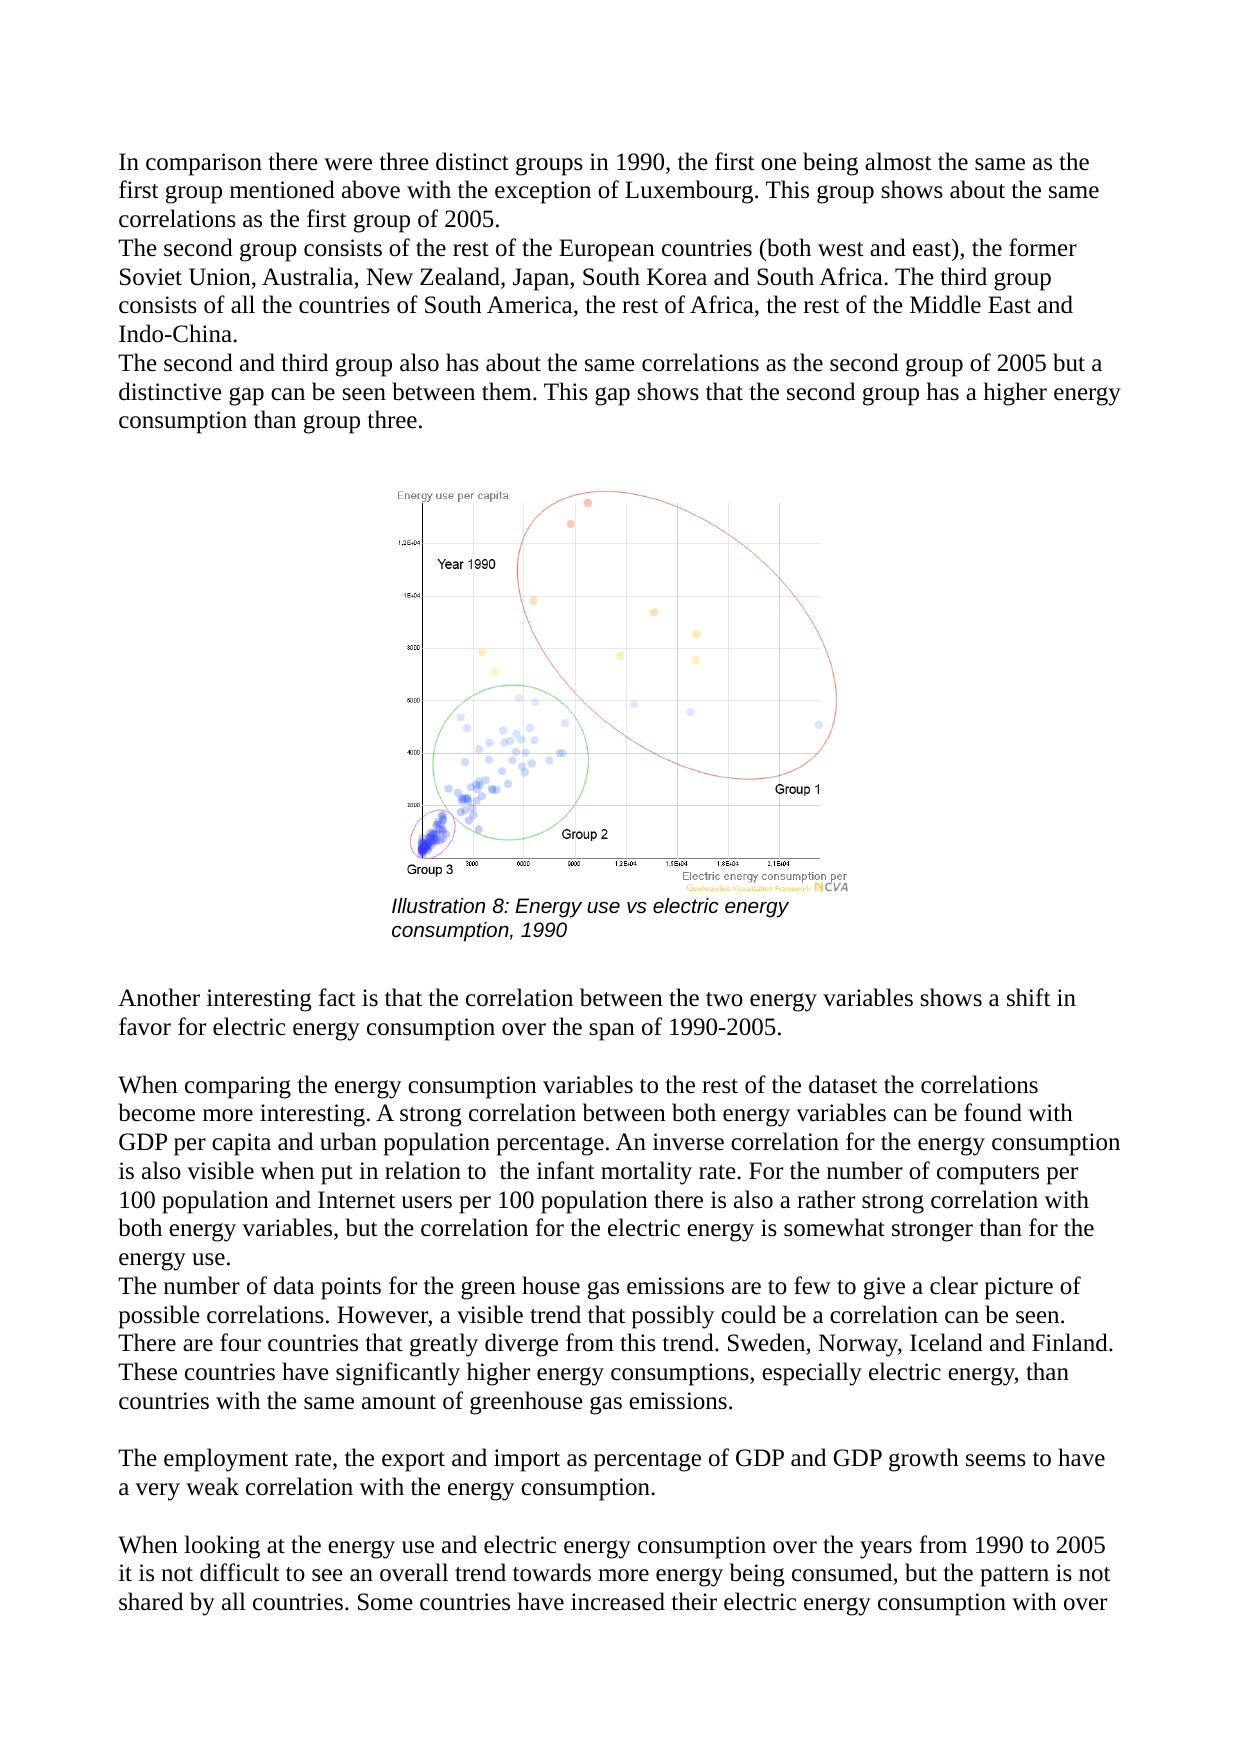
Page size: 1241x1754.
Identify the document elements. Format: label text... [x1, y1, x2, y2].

text Another interesting fact is that the correlation between the two energy variables shows a shift in favor for electric energy consumption over the span of 1990-2005. When comparing the energy consumption variables to the rest of the dataset the correlations become more interesting. A strong correlation between both energy variables can be found with GDP per capita and urban population percentage. An inverse correlation for the energy consumption is also visible when put in relation to the infant mortality rate. For the number of computers per 100 population and Internet users per 100 population there is also a rather strong correlation with both energy variables, but the correlation for the electric energy is somewhat stronger than for the energy use. The number of data points for the green house gas emissions are to few to give a clear picture of possible correlations. However, a visible trend that possibly could be a correlation can be seen. There are four countries that greatly diverge from this trend. Sweden, Norway, Iceland and Finland. These countries have significantly higher energy consumptions, especially electric energy, than countries with the same amount of greenhouse gas emissions. The employment rate, the export and import as percentage of GDP and GDP growth seems to have a very weak correlation with the energy consumption. When looking at the energy use and electric energy consumption over the years from 1990 to 2005 it is not difficult to see an overall trend towards more energy being consumed, but the pattern is not shared by all countries. Some countries have increased their electric energy consumption with over [118, 983, 1122, 1616]
picture [391, 488, 849, 895]
text Illustration 8: Energy use vs electric energy consumption, 1990 [391, 895, 849, 942]
text In comparison there were three distinct groups in 1990, the first one being almost the same as the first group mentioned above with the exception of Luxembourg. This group shows about the same correlations as the first group of 2005. The second group consists of the rest of the European countries (both west and east), the former Soviet Union, Australia, New Zealand, Japan, South Korea and South Africa. The third group consists of all the countries of South America, the rest of Africa, the rest of the Middle East and Indo-China. The second and third group also has about the same correlations as the second group of 2005 but a distinctive gap can be seen between them. This gap shows that the second group has a higher energy consumption than group three. [118, 118, 1122, 463]
